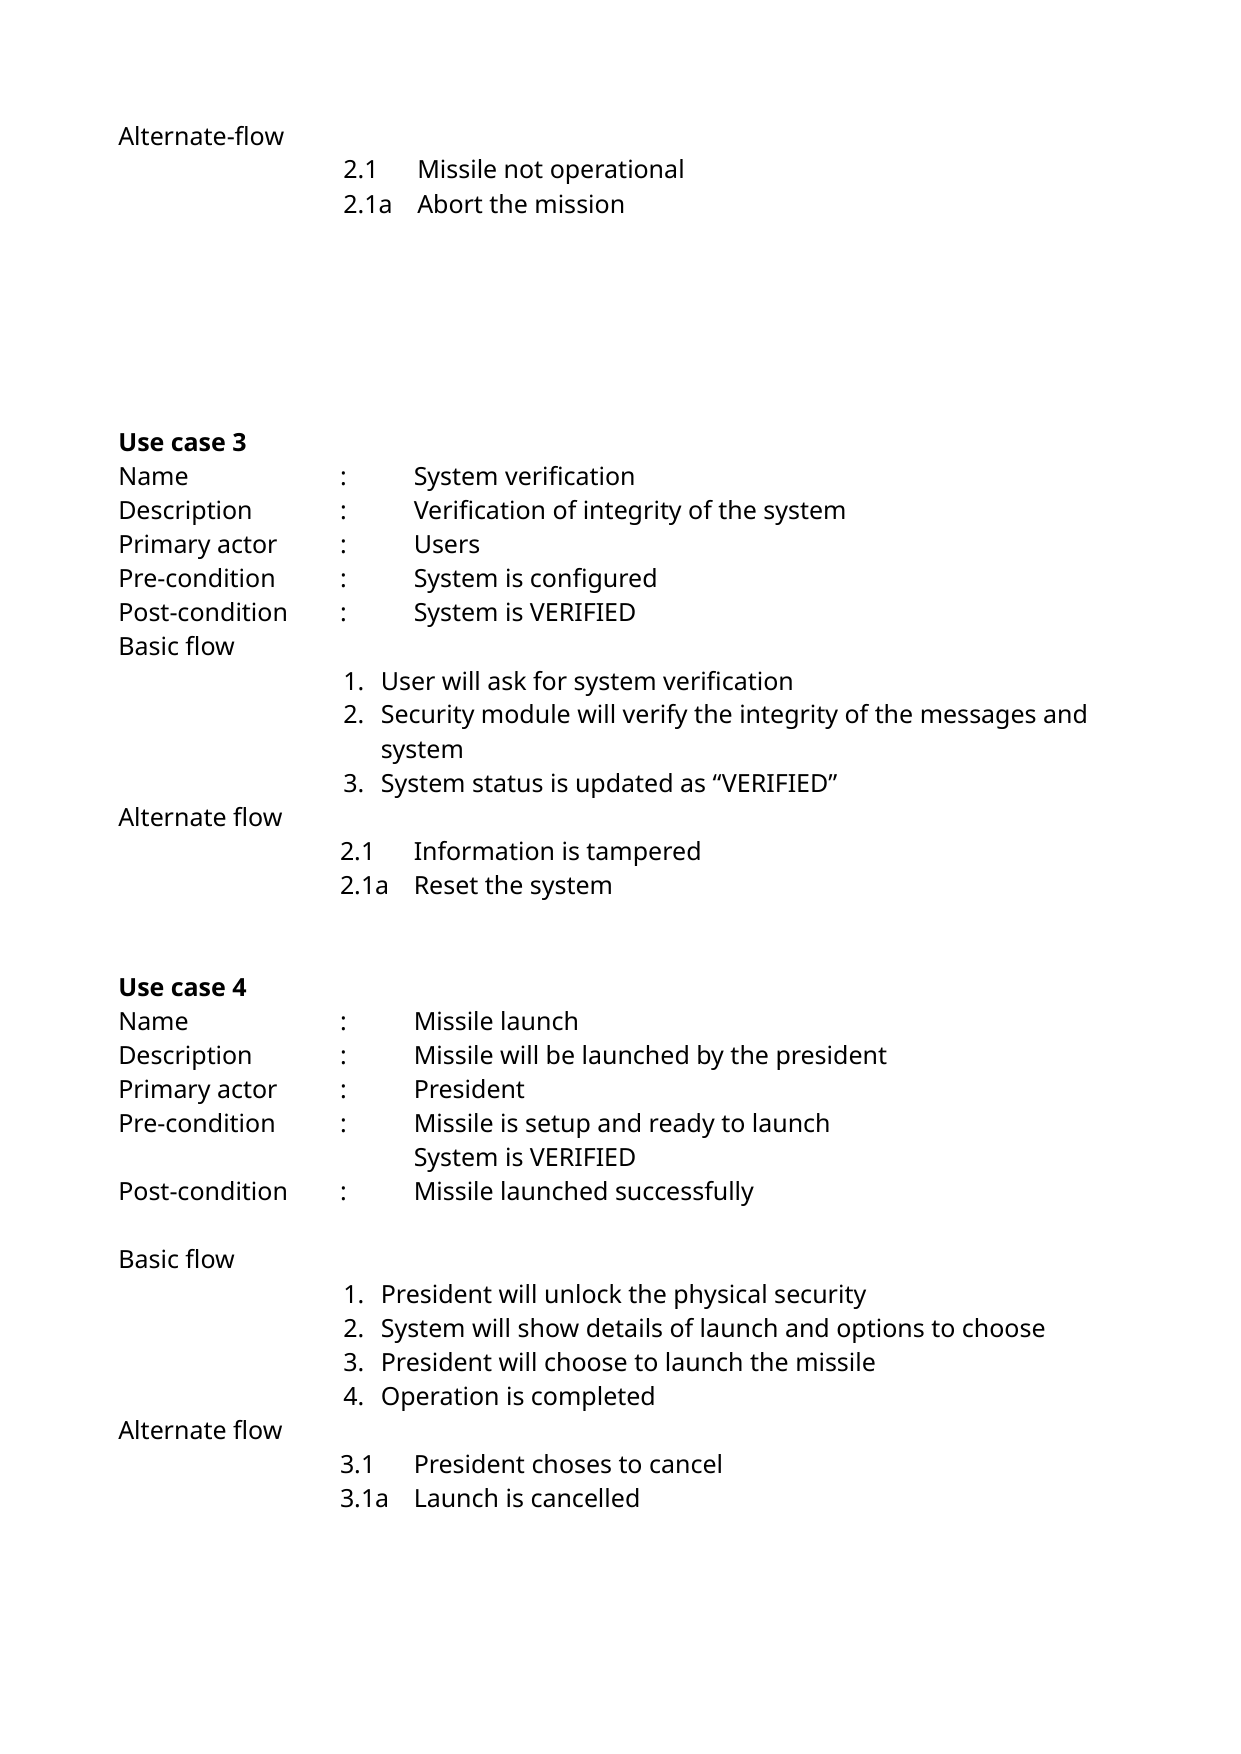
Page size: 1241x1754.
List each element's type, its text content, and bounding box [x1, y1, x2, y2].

list System will show details of launch and options to choose [343, 1310, 1122, 1344]
text 3.1 President choses to cancel [118, 1447, 1122, 1481]
text Use case 4 [118, 970, 1122, 1004]
text Basic flow [118, 629, 1122, 663]
list 2.1a Abort the mission [306, 186, 1122, 220]
list Security module will verify the integrity of the messages and system [343, 697, 1122, 765]
text 2.1 Information is tampered [118, 833, 1122, 867]
text 3.1a Launch is cancelled [118, 1481, 1122, 1515]
text Alternate-flow [118, 118, 1122, 152]
list President will choose to launch the missile [343, 1344, 1122, 1378]
list 2.1 Missile not operational [306, 152, 1122, 186]
list User will ask for system verification [343, 663, 1122, 697]
list Operation is completed [343, 1378, 1122, 1412]
text System is VERIFIED [118, 1140, 1122, 1174]
text Use case 3 [118, 425, 1122, 459]
text Post-condition : System is VERIFIED [118, 595, 1122, 629]
list System status is updated as “VERIFIED” [343, 765, 1122, 799]
text Pre-condition : Missile is setup and ready to launch [118, 1106, 1122, 1140]
text Name : System verification [118, 459, 1122, 493]
text Post-condition : Missile launched successfully [118, 1174, 1122, 1208]
text Basic flow [118, 1242, 1122, 1276]
list President will unlock the physical security [343, 1276, 1122, 1310]
text Primary actor : Users [118, 527, 1122, 561]
text Alternate flow [118, 799, 1122, 833]
text Description : Missile will be launched by the president [118, 1038, 1122, 1072]
text Name : Missile launch [118, 1004, 1122, 1038]
text Alternate flow [118, 1412, 1122, 1447]
text 2.1a Reset the system [118, 867, 1122, 902]
text Description : Verification of integrity of the system [118, 493, 1122, 527]
text Primary actor : President [118, 1072, 1122, 1106]
text Pre-condition : System is configured [118, 561, 1122, 595]
